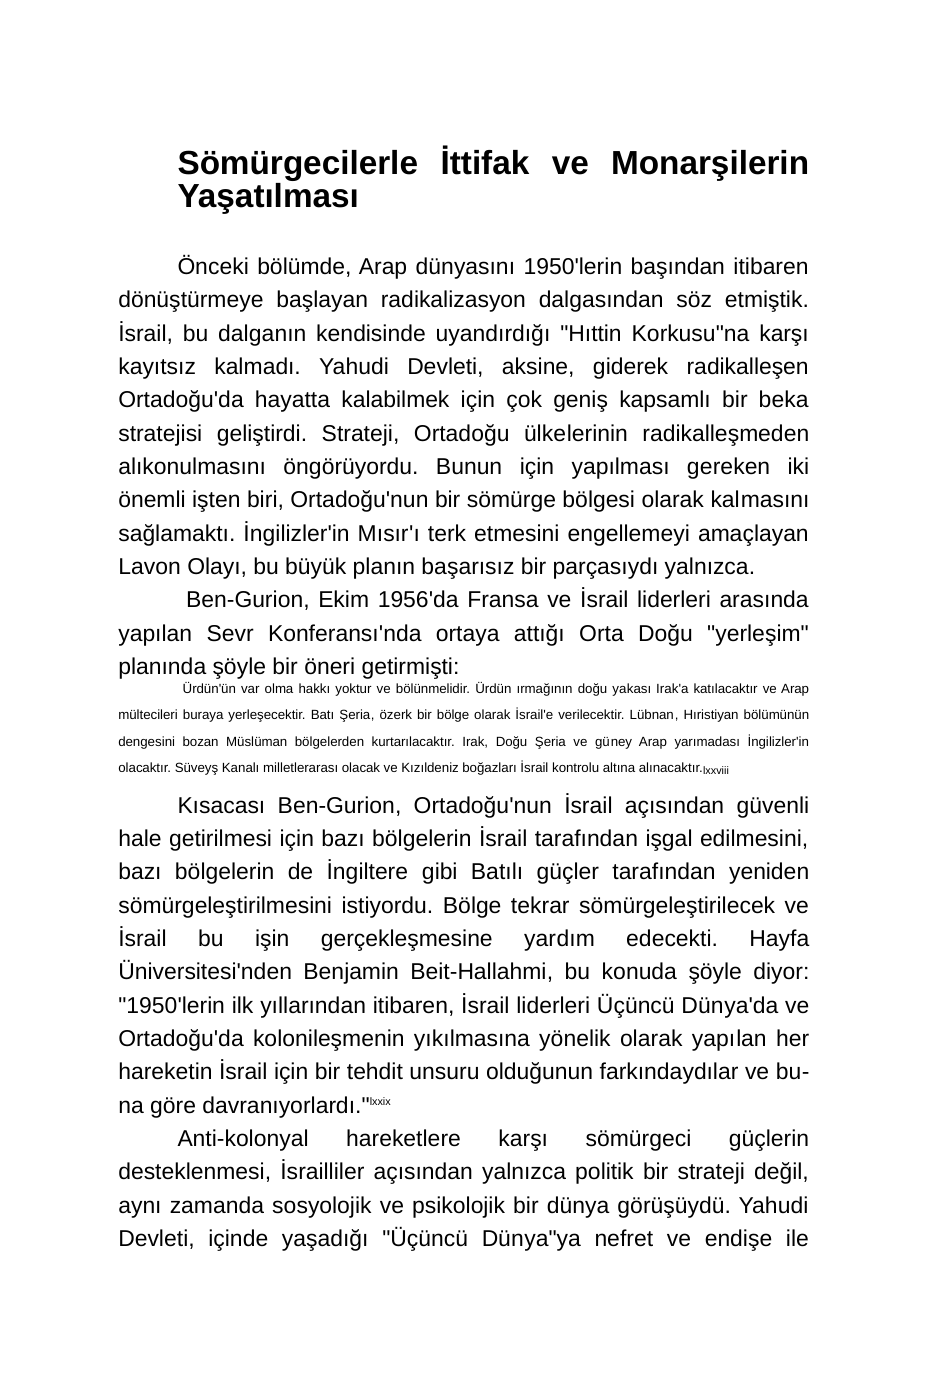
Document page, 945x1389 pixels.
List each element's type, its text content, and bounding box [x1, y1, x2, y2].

text Sömürgecilerle İttifak ve Monarşilerin Yaşatılması [177, 148, 809, 214]
text Anti-kolonyal hareketlere karşı sömürgeci güçlerin desteklenmesi, İs­railliler açısından yalnızca politik bir strateji değil, aynı zamanda sosyolojik ve psikolojik bir dünya görüşüydü. Yahudi Devleti, içinde yaşadığı "Üçüncü Dün­ya"ya nefret ve endişe ile [118, 1120, 809, 1253]
text Önceki bölümde, Arap dünyasını 1950'lerin başından itibaren dönüş­türmeye başlayan radikalizasyon dalgasından söz etmiştik. İsrail, bu dalga­nın kendisinde uyandırdığı "Hıttin Korkusu"na karşı kayıtsız kalmadı. Ya­hu­di Devleti, aksine, giderek radikalleşen Ortadoğu'da hayatta kalabilmek için çok geniş kapsamlı bir beka stratejisi geliştirdi. Strateji, Ortadoğu ülke­ler­inin radikalleşmeden alıkonulmasını öngörüyordu. Bunun için yapılması ge­reken iki önemli işten biri, Ortadoğu'nun bir sömürge bölgesi olarak kal­masını sağlamaktı. İngilizler'in Mısır'ı terk etmesini engellemeyi amaçlayan La­von Olayı, bu büyük planın başarısız bir parçasıydı yalnızca. [118, 248, 809, 581]
text Kısacası Ben-Gurion, Ortadoğu'nun İsrail açısından güvenli hale getirilmesi için bazı bölgelerin İsrail tarafından işgal edilmesini, bazı bölgelerin de İngiltere gibi Batılı güçler tarafından yeniden sömürgeleştirilmesini istiyordu. Bölge tekrar sömürgeleştirilecek ve İsrail bu işin gerçekleşmesine yar­dım edecekti. Hayfa Üniversitesi'nden Benjamin Beit-Hallahmi, bu ko­nuda şöyle diyor: "1950'lerin ilk yıllarından itibaren, İsrail liderleri Üçüncü Dün­ya'da ve Ortadoğu'da kolonileşmenin yıkılmasına yönelik olarak yapı­lan her hareketin İsrail için bir tehdit unsuru olduğunun farkındaydılar ve bu­na göre davranıyorlardı." [118, 786, 809, 1120]
text Ben-Gurion, Ekim 1956'da Fransa ve İsrail liderleri arasında yapılan Sevr Konferansı'nda ortaya attığı Orta Doğu "yerleşim" planında şöyle bir öneri getirmişti: [118, 581, 809, 681]
text Ürdün'ün var olma hakkı yoktur ve bölünmelidir. Ürdün ırmağının doğu ya­ka­sı Irak'a katılacaktır ve Arap mültecileri buraya yerleşecektir. Batı Şeria, özerk bir bölge olarak İsrail'e verilecektir. Lübnan, Hıristiyan bölümünün den­­ge­sini bozan Müslüman bölgelerden kurtarılacaktır. Irak, Doğu Şeria ve gü­ney Arap yarımadası İngilizler'in olacaktır. Süveyş Kanalı milletlerarası olacak ve Kızıldeniz boğazları İsrail kontrolu altına alınacaktır. [118, 681, 809, 786]
